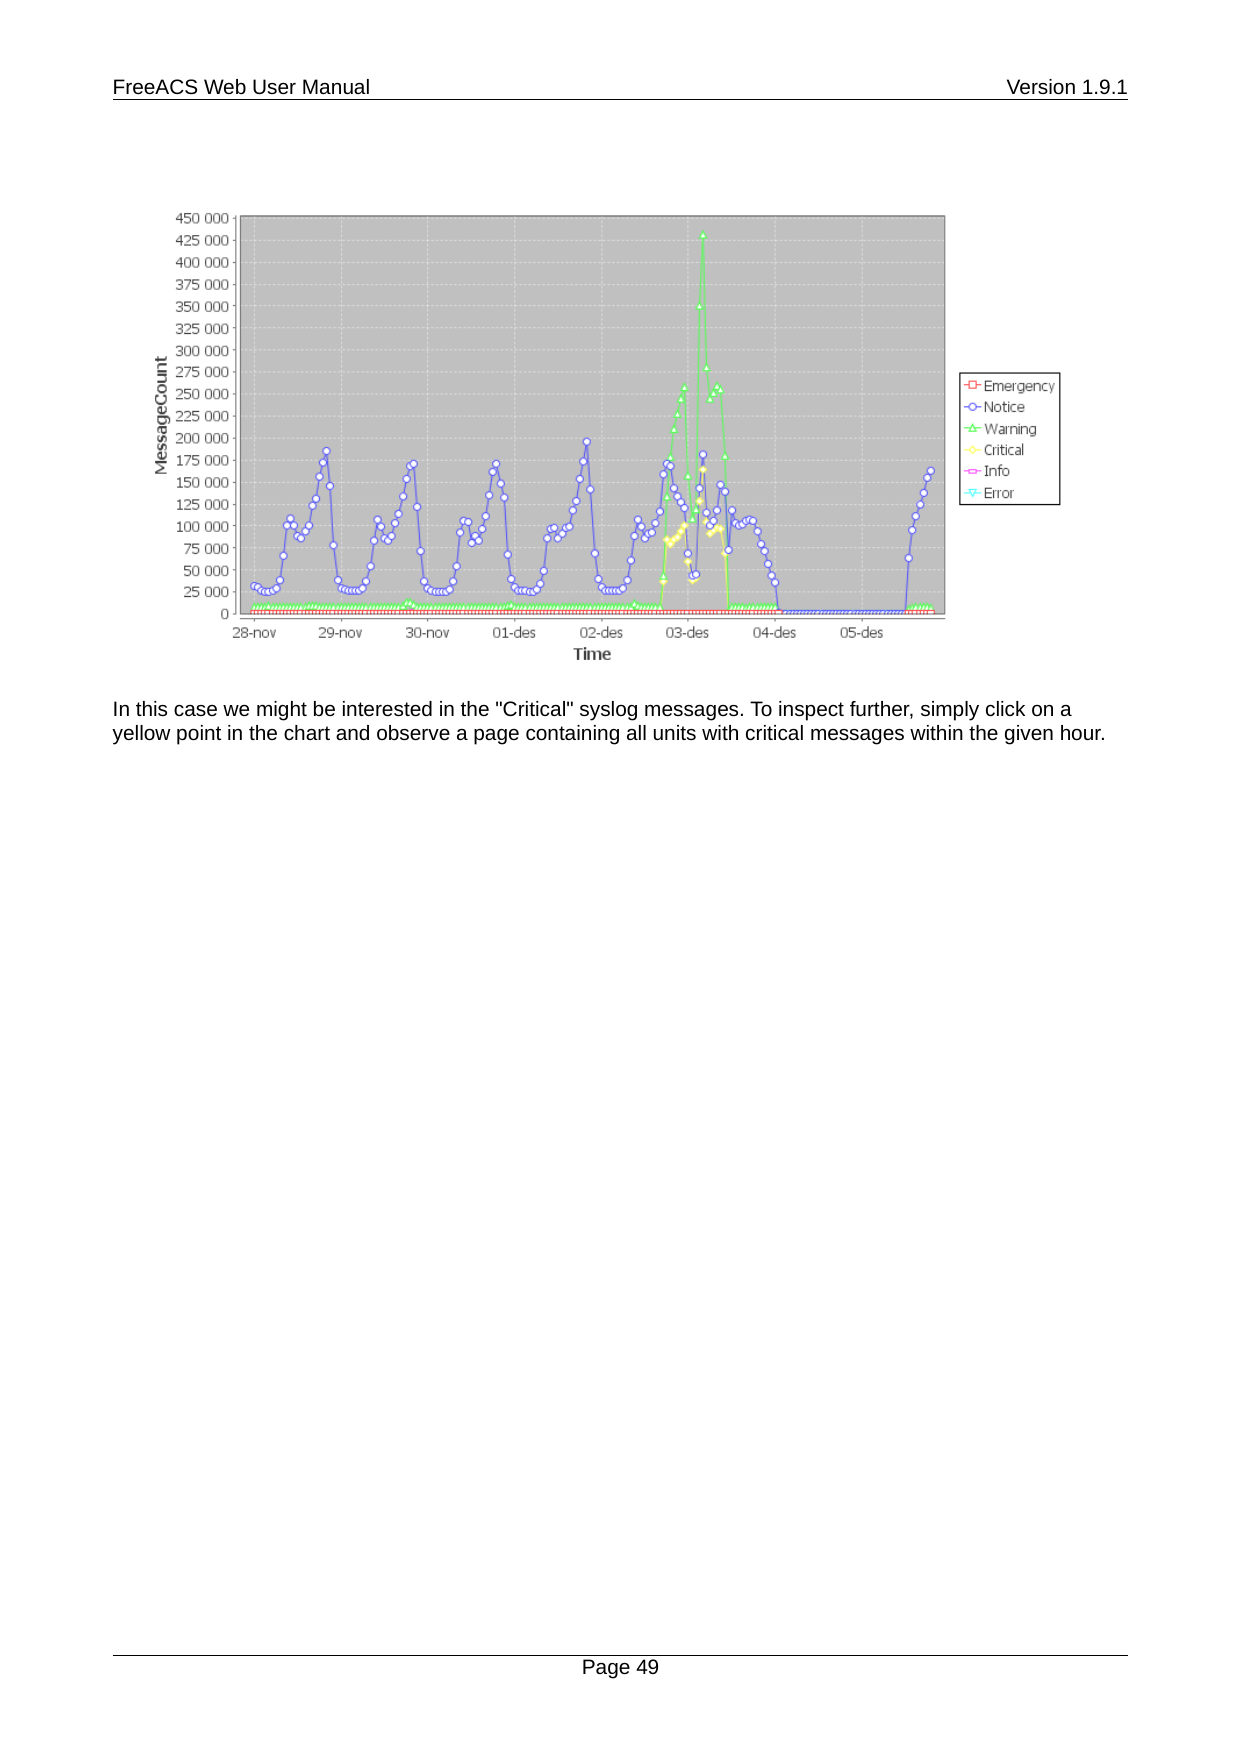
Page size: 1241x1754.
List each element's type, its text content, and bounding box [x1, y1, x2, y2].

text In this case we might be interested in the "Critical" syslog messages. To inspect further, simply click on a yellow point in the chart and observe a page containing all units with critical messages within the given hour. [112, 162, 1128, 744]
picture [147, 192, 1093, 667]
